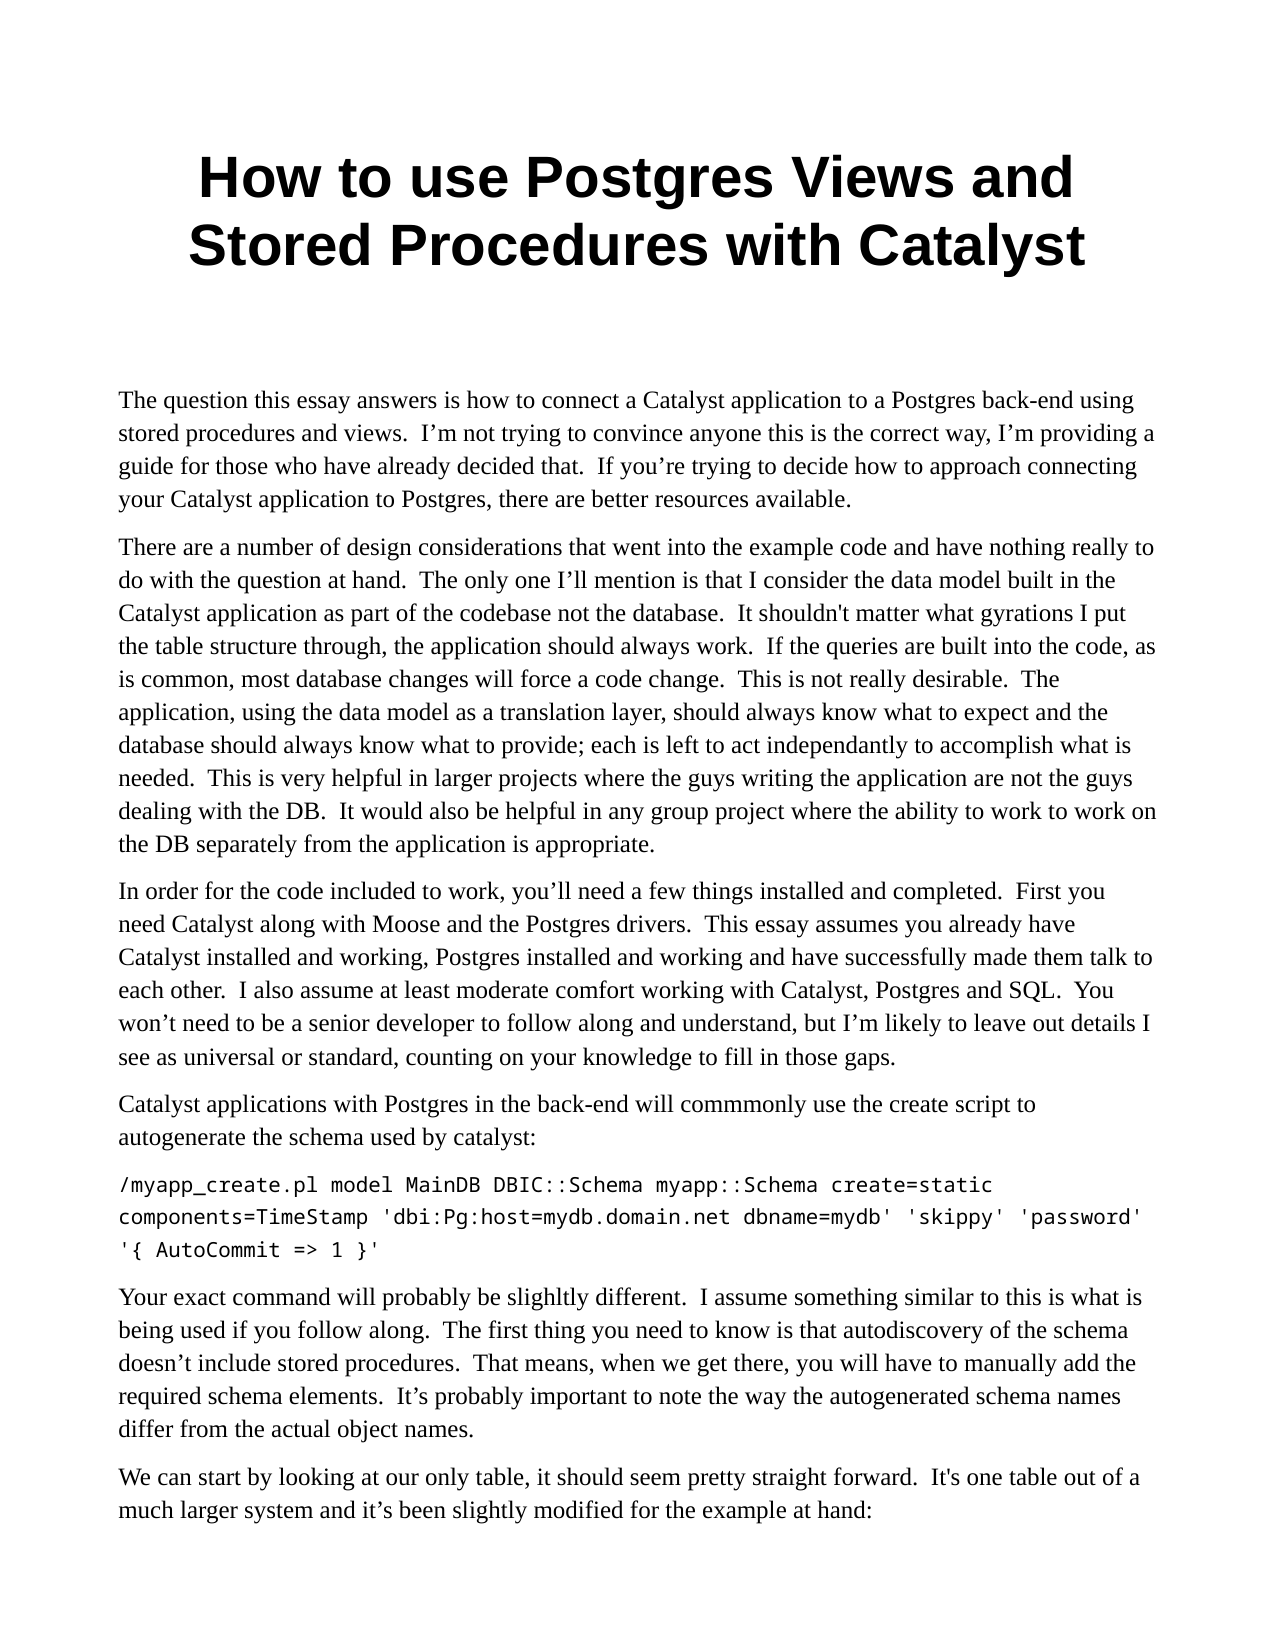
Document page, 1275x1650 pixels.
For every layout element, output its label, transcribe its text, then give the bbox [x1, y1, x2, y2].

text In order for the code included to work, you’ll need a few things installed and completed. First you need Catalyst along with Moose and the Postgres drivers. This essay assumes you already have Catalyst installed and working, Postgres installed and working and have successfully made them talk to each other. I also assume at least moderate comfort working with Catalyst, Postgres and SQL. You won’t need to be a senior developer to follow along and understand, but I’m likely to leave out details I see as universal or standard, counting on your knowledge to fill in those gaps. [118, 876, 1157, 1070]
text There are a number of design considerations that went into the example code and have nothing really to do with the question at hand. The only one I’ll mention is that I consider the data model built in the Catalyst application as part of the codebase not the database. It shouldn't matter what gyrations I put the table structure through, the application should always work. If the queries are built into the code, as is common, most database changes will force a code change. This is not really desirable. The application, using the data model as a translation layer, should always know what to expect and the database should always know what to provide; each is left to act independantly to accomplish what is needed. This is very helpful in larger projects where the guys writing the application are not the guys dealing with the DB. It would also be helpful in any group project where the ability to work to work on the DB separately from the application is appropriate. [118, 532, 1157, 858]
text Catalyst applications with Postgres in the back-end will commmonly use the create script to autogenerate the schema used by catalyst: [118, 1089, 1157, 1151]
title How to use Postgres Views and Stored Procedures with Catalyst [118, 143, 1157, 277]
text The question this essay answers is how to connect a Catalyst application to a Postgres back-end using stored procedures and views. I’m not trying to convince anyone this is the correct way, I’m providing a guide for those who have already decided that. If you’re trying to decide how to approach connecting your Catalyst application to Postgres, there are better resources available. [118, 385, 1157, 513]
text Your exact command will probably be slighltly different. I assume something similar to this is what is being used if you follow along. The first thing you need to know is that autodiscovery of the schema doesn’t include stored procedures. That means, when we get there, you will have to manually add the required schema elements. It’s probably important to note the way the autogenerated schema names differ from the actual object names. [118, 1282, 1157, 1443]
text /myapp_create.pl model MainDB DBIC::Schema myapp::Schema create=static components=TimeStamp 'dbi:Pg:host=mydb.domain.net dbname=mydb' 'skippy' 'password' '{ AutoCommit => 1 }' [118, 1170, 1157, 1263]
text We can start by looking at our only table, it should seem pretty straight forward. It's one table out of a much larger system and it’s been slightly modified for the example at hand: [118, 1462, 1157, 1524]
